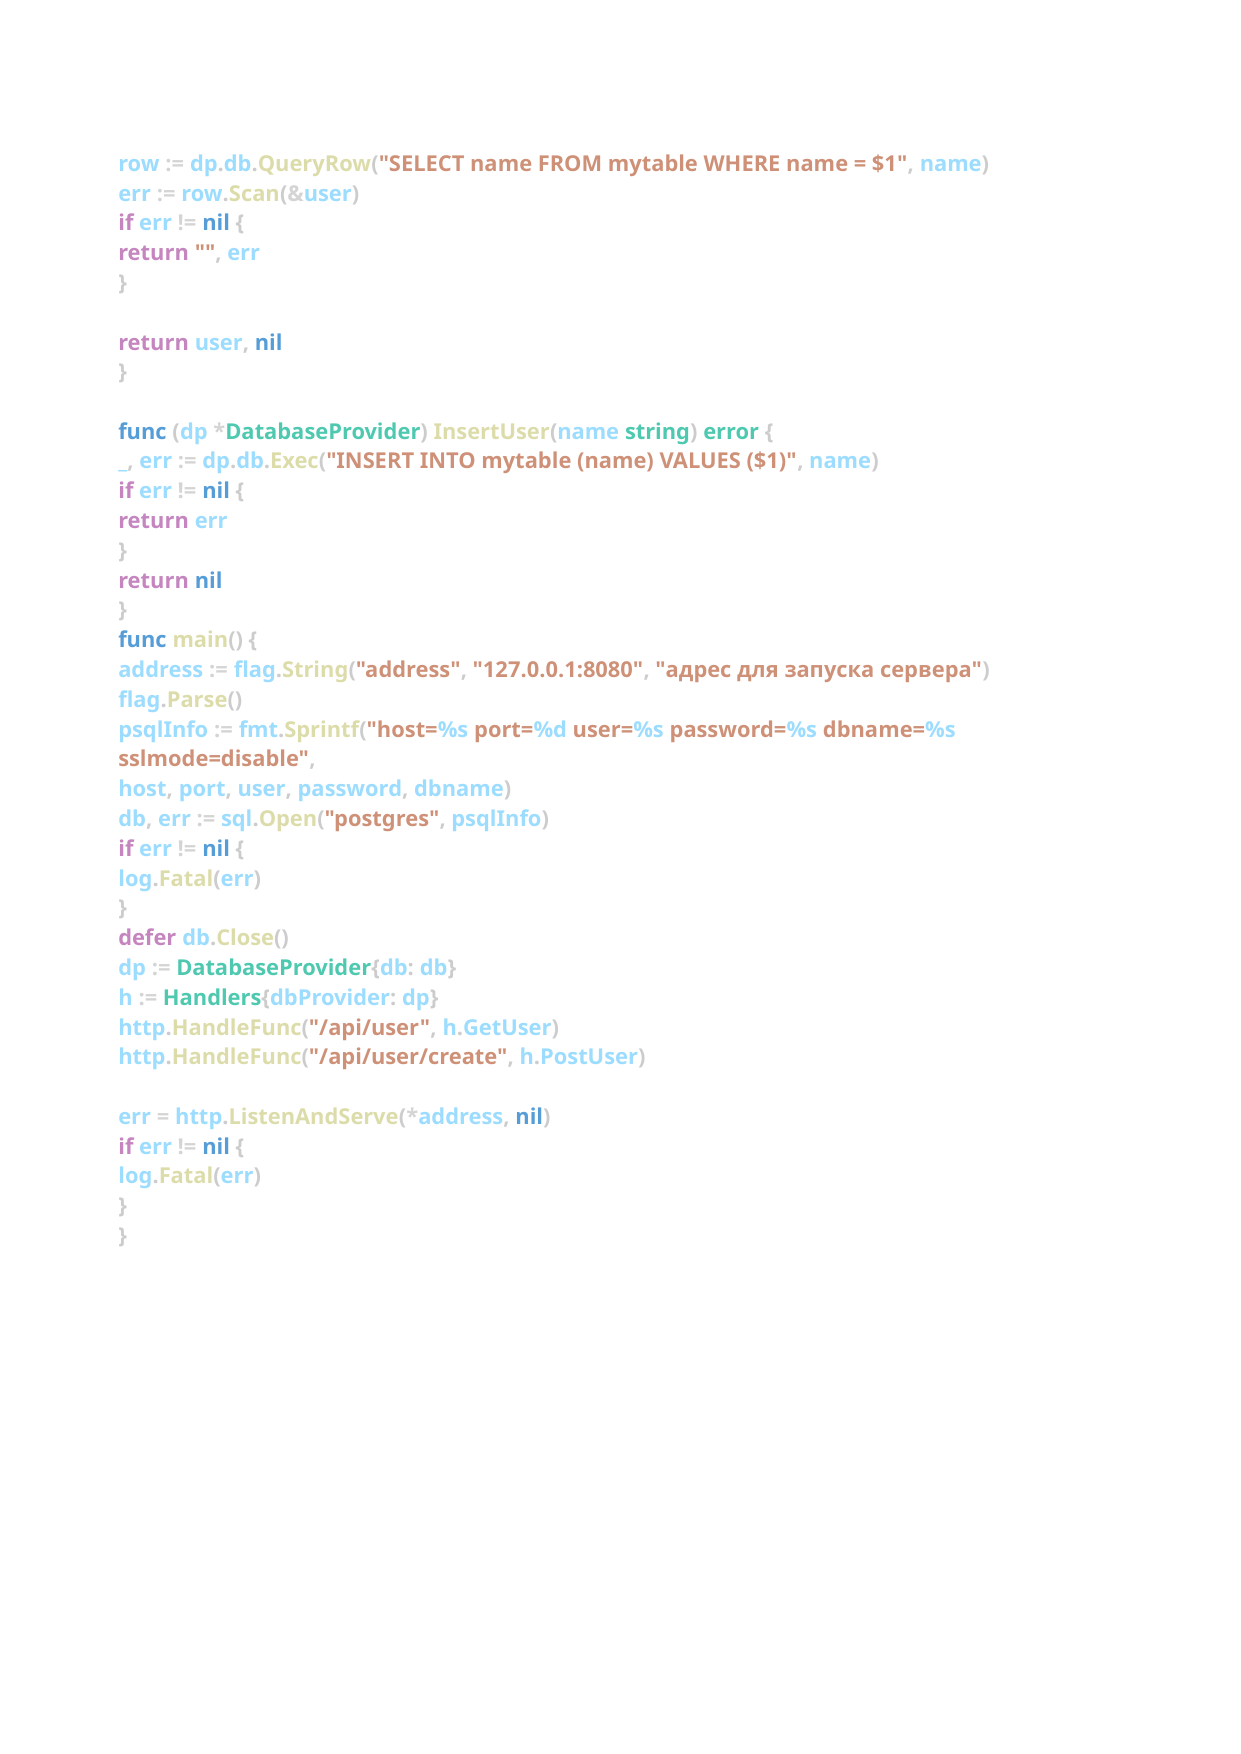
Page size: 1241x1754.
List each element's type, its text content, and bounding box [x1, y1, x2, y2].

text func main() { [118, 624, 1122, 654]
text } [118, 892, 1122, 922]
text host, port, user, password, dbname) [118, 773, 1122, 803]
text if err != nil { [118, 833, 1122, 863]
text return err [118, 505, 1122, 535]
text h := Handlers{dbProvider: dp} [118, 982, 1122, 1012]
text err := row.Scan(&user) [118, 178, 1122, 207]
text defer db.Close() [118, 922, 1122, 952]
text return user, nil [118, 326, 1122, 356]
text return "", err [118, 237, 1122, 267]
text } [118, 356, 1122, 386]
text return nil [118, 565, 1122, 594]
text } [118, 267, 1122, 297]
text } [118, 535, 1122, 565]
text http.HandleFunc("/api/user", h.GetUser) [118, 1012, 1122, 1041]
text func (dp *DatabaseProvider) InsertUser(name string) error { [118, 416, 1122, 446]
text db, err := sql.Open("postgres", psqlInfo) [118, 803, 1122, 833]
text } [118, 1190, 1122, 1220]
text } [118, 1220, 1122, 1250]
text err = http.ListenAndServe(*address, nil) [118, 1101, 1122, 1131]
text row := dp.db.QueryRow("SELECT name FROM mytable WHERE name = $1", name) [118, 148, 1122, 178]
text log.Fatal(err) [118, 863, 1122, 892]
text dp := DatabaseProvider{db: db} [118, 952, 1122, 982]
text log.Fatal(err) [118, 1160, 1122, 1190]
text address := flag.String("address", "127.0.0.1:8080", "адрес для запуска сервера") [118, 654, 1122, 684]
text if err != nil { [118, 1131, 1122, 1160]
text _, err := dp.db.Exec("INSERT INTO mytable (name) VALUES ($1)", name) [118, 446, 1122, 475]
text } [118, 594, 1122, 624]
text psqlInfo := fmt.Sprintf("host=%s port=%d user=%s password=%s dbname=%s sslmode=disable", [118, 714, 1122, 773]
text if err != nil { [118, 475, 1122, 505]
text if err != nil { [118, 207, 1122, 237]
text http.HandleFunc("/api/user/create", h.PostUser) [118, 1041, 1122, 1071]
text flag.Parse() [118, 684, 1122, 714]
